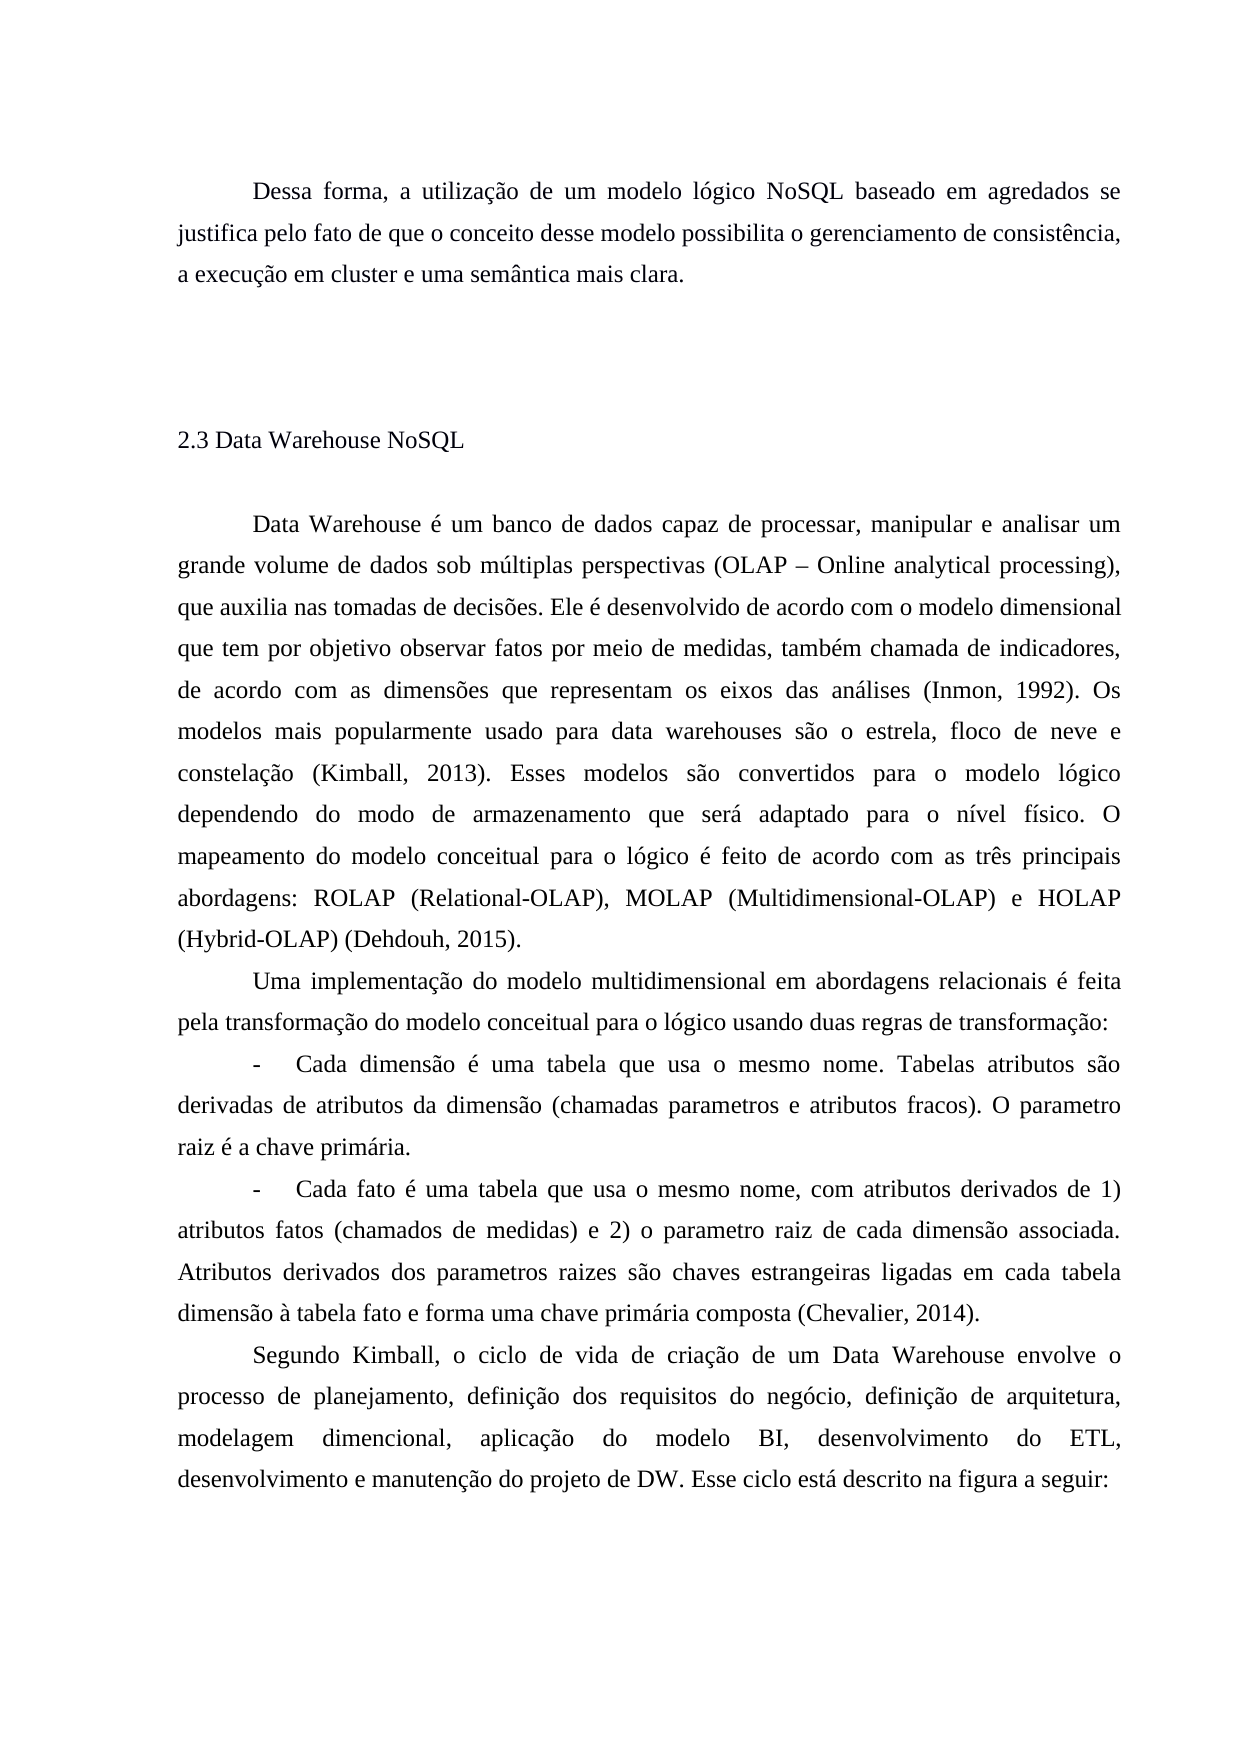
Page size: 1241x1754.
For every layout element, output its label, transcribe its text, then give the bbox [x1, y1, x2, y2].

text 2.3 Data Warehouse NoSQL [177, 427, 1122, 454]
text Dessa forma, a utilização de um modelo lógico NoSQL baseado em agredados se justifica pelo fato de que o conceito desse modelo possibilita o gerenciamento de consistência, a execução em cluster e uma semântica mais clara. [177, 177, 1122, 288]
text - Cada dimensão é uma tabela que usa o mesmo nome. Tabelas atributos são derivadas de atributos da dimensão (chamadas parametros e atributos fracos). O parametro raiz é a chave primária. [177, 1050, 1122, 1161]
text Data Warehouse é um banco de dados capaz de processar, manipular e analisar um grande volume de dados sob múltiplas perspectivas (OLAP – Online analytical processing), que auxilia nas tomadas de decisões. Ele é desenvolvido de acordo com o modelo dimensional que tem por objetivo observar fatos por meio de medidas, também chamada de indicadores, de acordo com as dimensões que representam os eixos das análises (Inmon, 1992). Os modelos mais popularmente usado para data warehouses são o estrela, floco de neve e constelação (Kimball, 2013). Esses modelos são convertidos para o modelo lógico dependendo do modo de armazenamento que será adaptado para o nível físico. O mapeamento do modelo conceitual para o lógico é feito de acordo com as três principais abordagens: ROLAP (Relational-OLAP), MOLAP (Multidimensional-OLAP) e HOLAP (Hybrid-OLAP) (Dehdouh, 2015). [177, 510, 1122, 953]
text - Cada fato é uma tabela que usa o mesmo nome, com atributos derivados de 1) atributos fatos (chamados de medidas) e 2) o parametro raiz de cada dimensão associada. Atributos derivados dos parametros raizes são chaves estrangeiras ligadas em cada tabela dimensão à tabela fato e forma uma chave primária composta (Chevalier, 2014). [177, 1175, 1122, 1327]
text Segundo Kimball, o ciclo de vida de criação de um Data Warehouse envolve o processo de planejamento, definição dos requisitos do negócio, definição de arquitetura, modelagem dimencional, aplicação do modelo BI, desenvolvimento do ETL, desenvolvimento e manutenção do projeto de DW. Esse ciclo está descrito na figura a seguir: [177, 1341, 1122, 1493]
text Uma implementação do modelo multidimensional em abordagens relacionais é feita pela transformação do modelo conceitual para o lógico usando duas regras de transformação: [177, 967, 1122, 1036]
